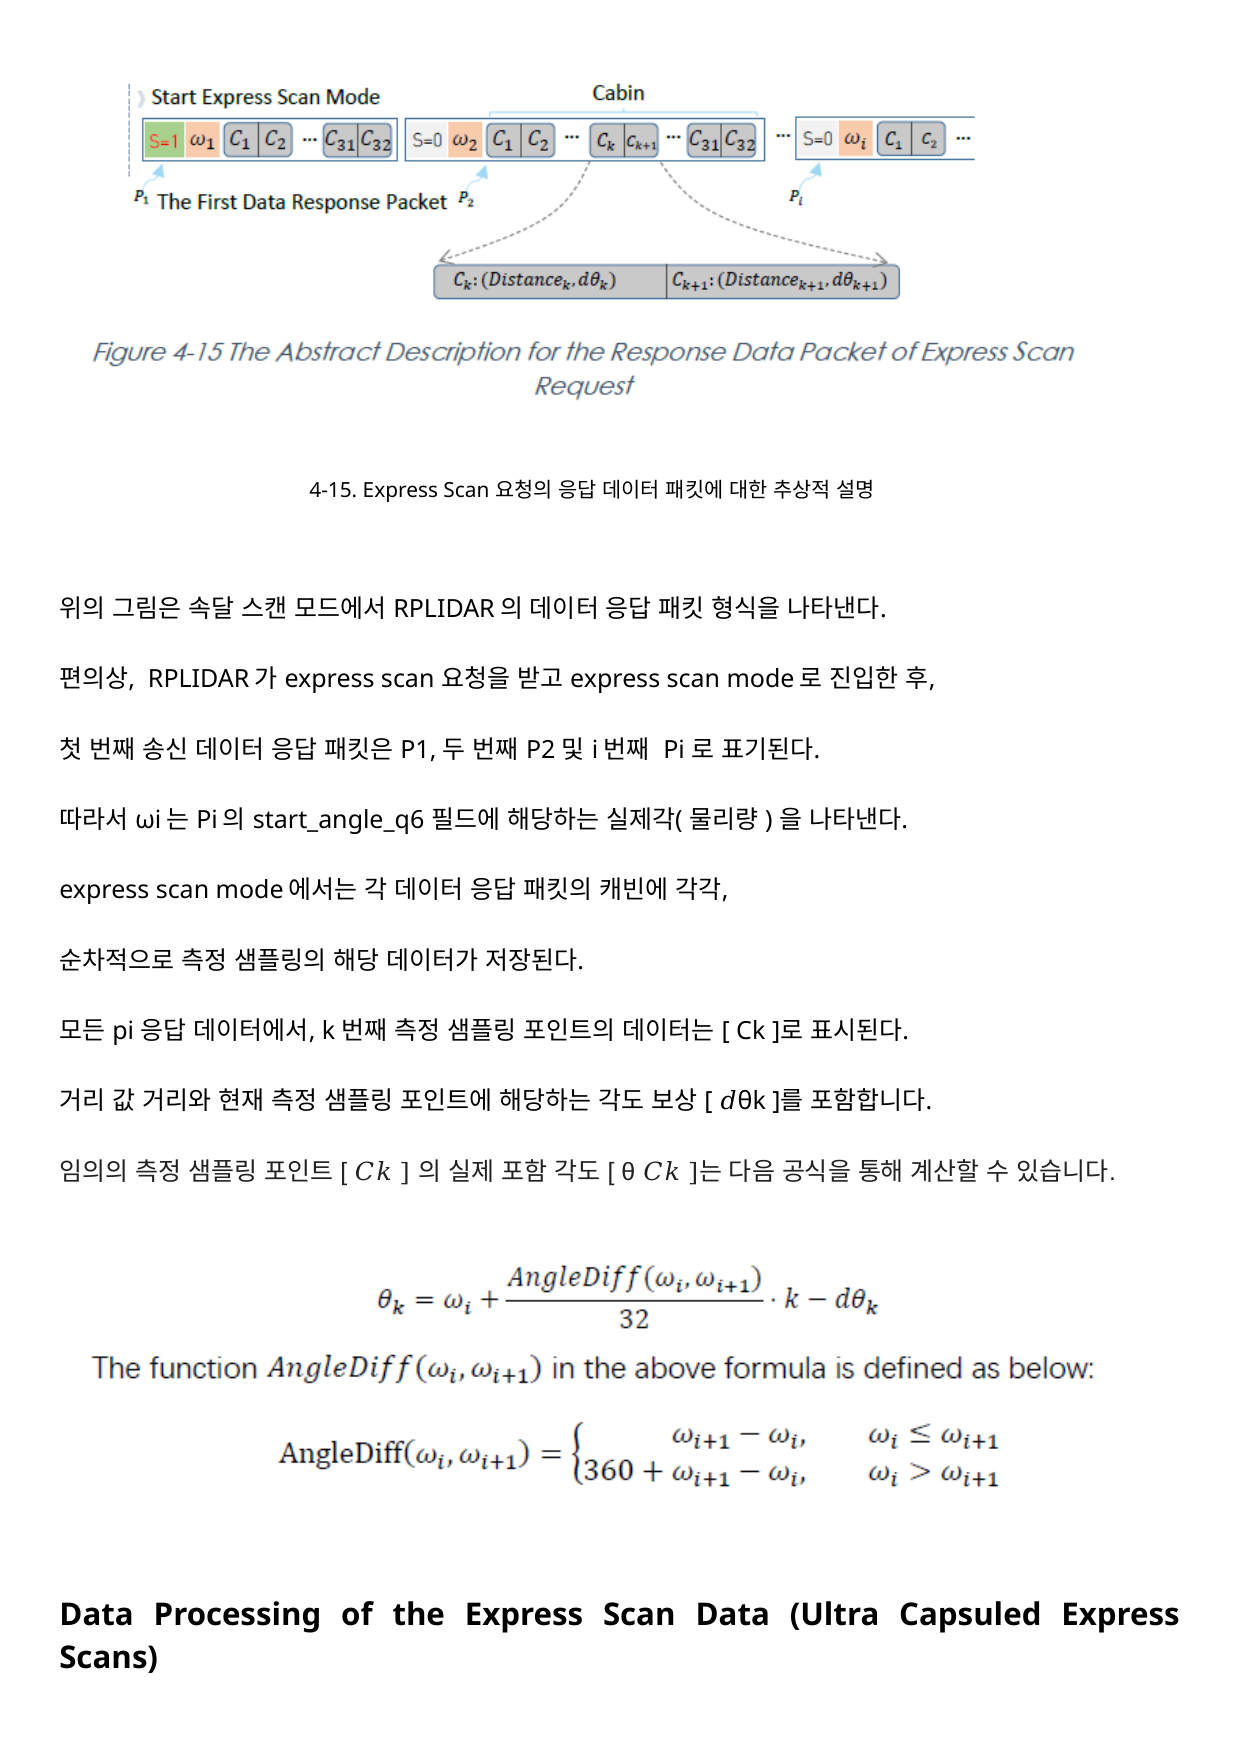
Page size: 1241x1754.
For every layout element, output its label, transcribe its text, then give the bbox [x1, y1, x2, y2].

text 4-15. Express Scan 요청의 응답 데이터 패킷에 대한 추상적 설명 [59, 473, 1181, 503]
text 첫 번째 송신 데이터 응답 패킷은 P1, 두 번째 P2 및 i번째 Pi 로 표기된다. [59, 729, 1181, 765]
text 모든 pi 응답 데이터에서, k 번째 측정 샘플링 포인트의 데이터는 [ Ck ]로 표시된다. [59, 1010, 1181, 1047]
text Data Processing of the Express Scan Data (Ultra Capsuled Express Scans) [59, 1592, 1181, 1677]
picture [62, 1244, 1139, 1521]
text express scan mode에서는 각 데이터 응답 패킷의 캐빈에 각각, [59, 870, 1181, 906]
picture [62, 59, 1092, 414]
text 따라서 ωi는 Pi의 start_angle_q6 필드에 해당하는 실제각( 물리량 ) 을 나타낸다. [59, 799, 1181, 836]
text 편의상, RPLIDAR가 express scan 요청을 받고 express scan mode로 진입한 후, [59, 659, 1181, 695]
text 위의 그림은 속달 스캔 모드에서 RPLIDAR의 데이터 응답 패킷 형식을 나타낸다. [59, 588, 1181, 625]
text 거리 값 거리와 현재 측정 샘플링 포인트에 해당하는 각도 보상 [ 𝑑θk ]를 포함합니다. [59, 1081, 1181, 1117]
text 임의의 측정 샘플링 포인트 [ 𝐶𝑘 ] 의 실제 포함 각도 [ θ 𝐶𝑘 ]는 다음 공식을 통해 계산할 수 있습니다. [59, 1151, 1181, 1187]
text 순차적으로 측정 샘플링의 해당 데이터가 저장된다. [59, 940, 1181, 976]
